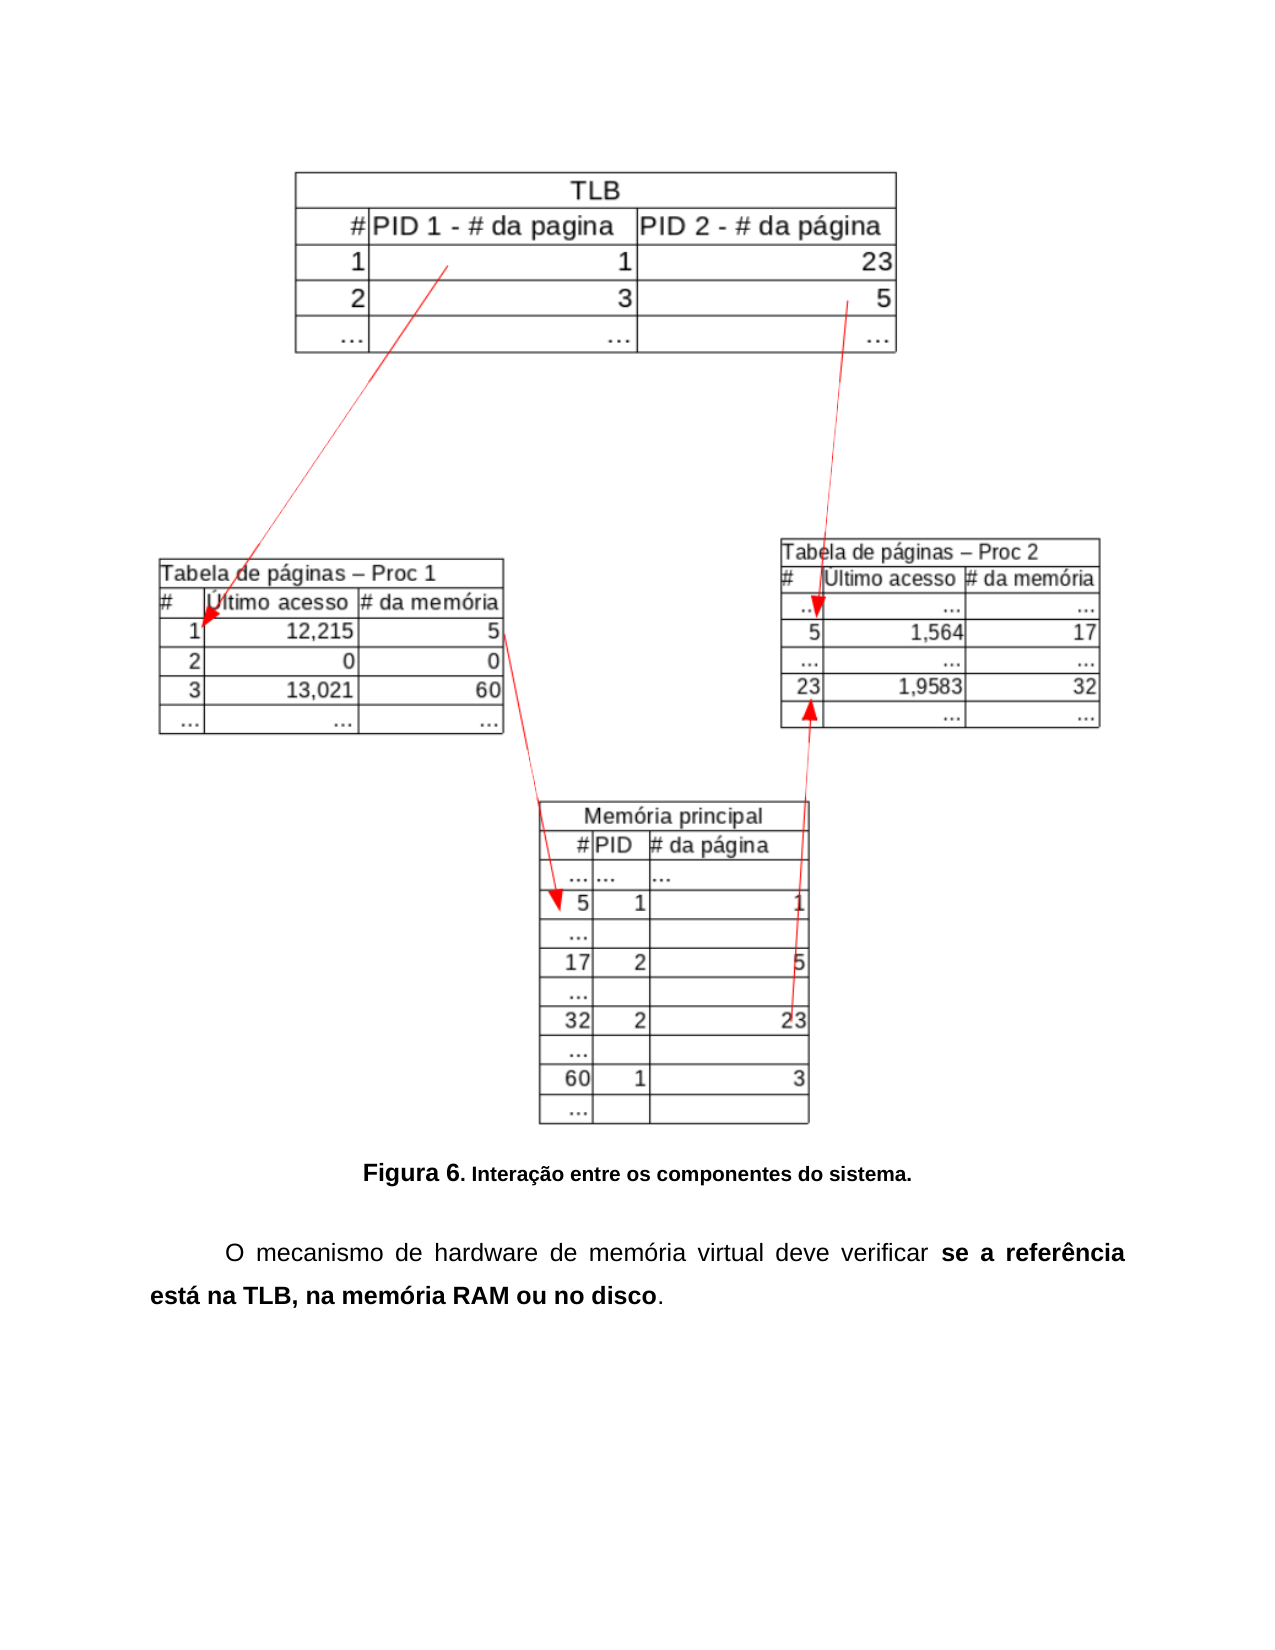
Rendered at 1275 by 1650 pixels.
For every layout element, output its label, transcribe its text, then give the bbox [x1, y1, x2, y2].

text Figura 6. Interação entre os componentes do sistema. [150, 1158, 1125, 1187]
picture [150, 150, 1124, 1146]
text O mecanismo de hardware de memória virtual deve verificar se a referência está na TLB, na memória RAM ou no disco. [150, 1237, 1125, 1309]
